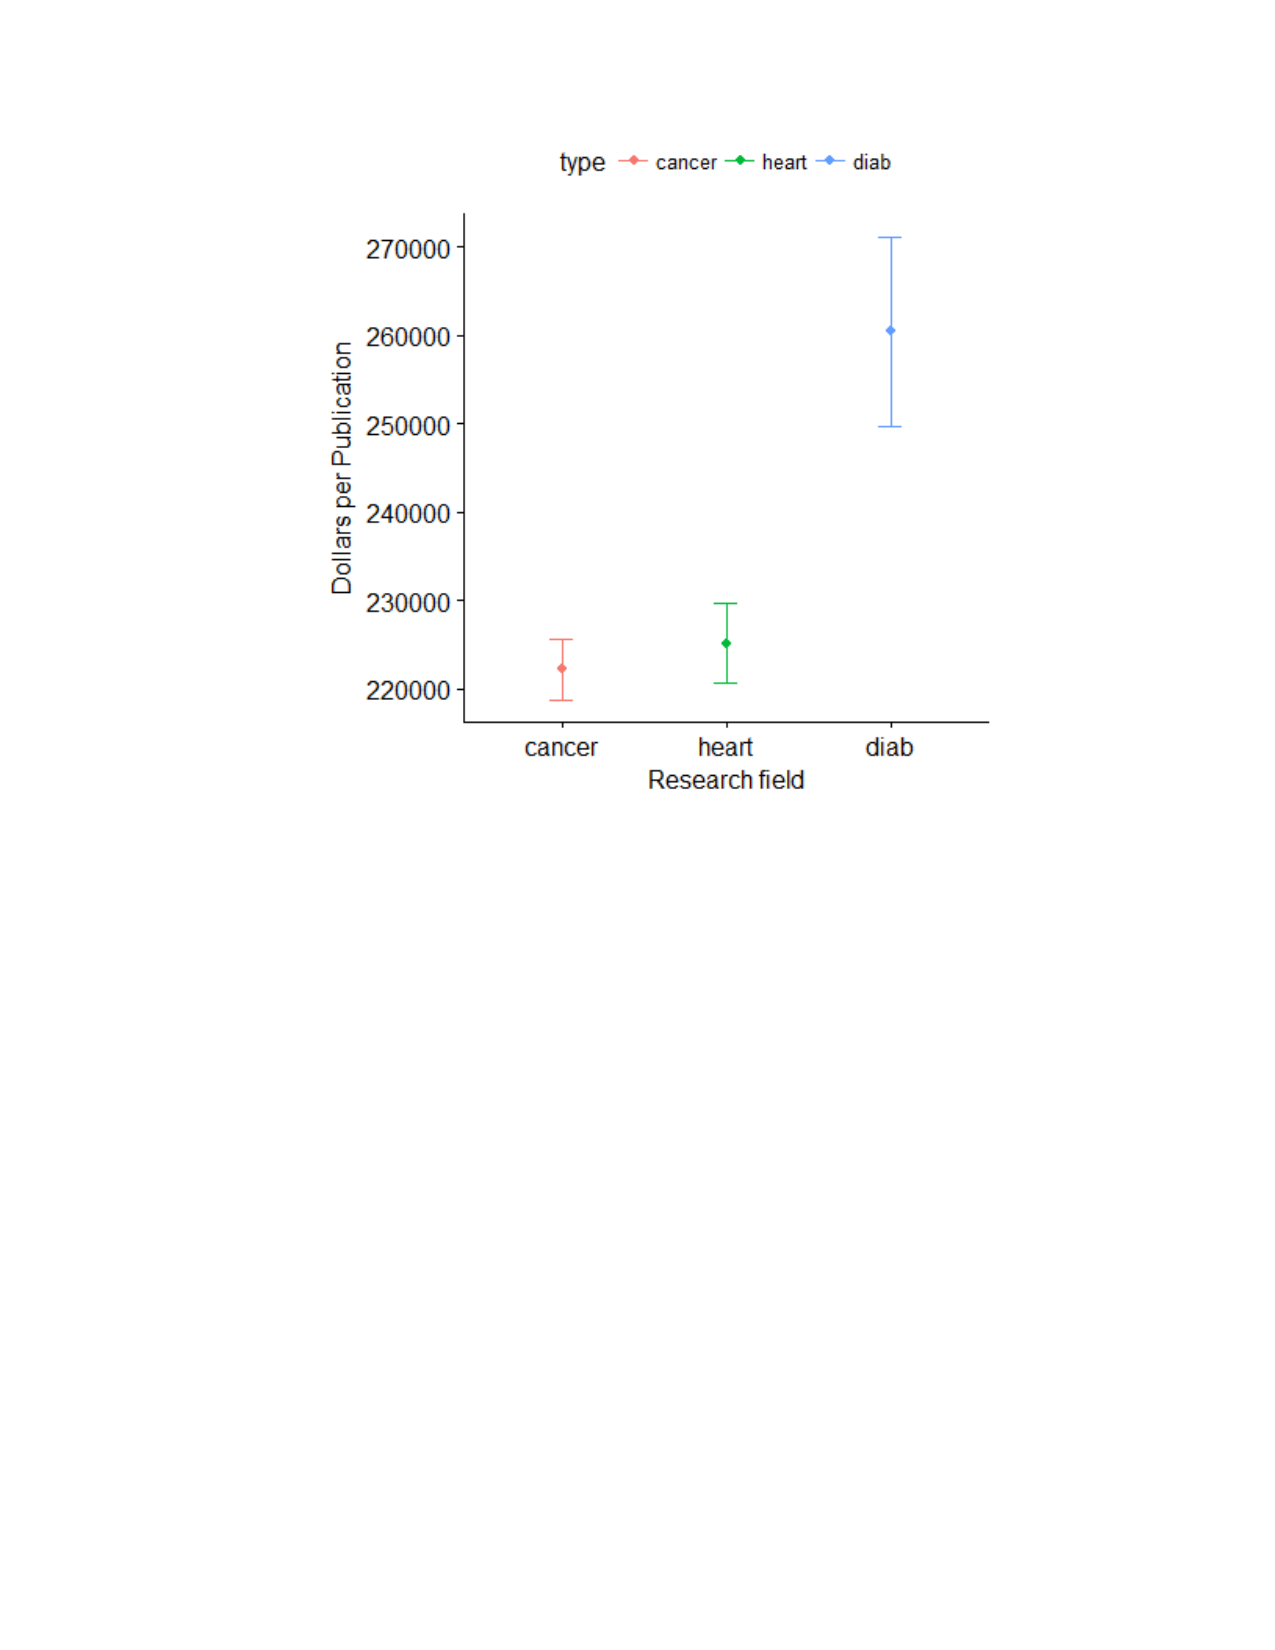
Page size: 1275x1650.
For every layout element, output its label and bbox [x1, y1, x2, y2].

picture [318, 118, 1002, 800]
